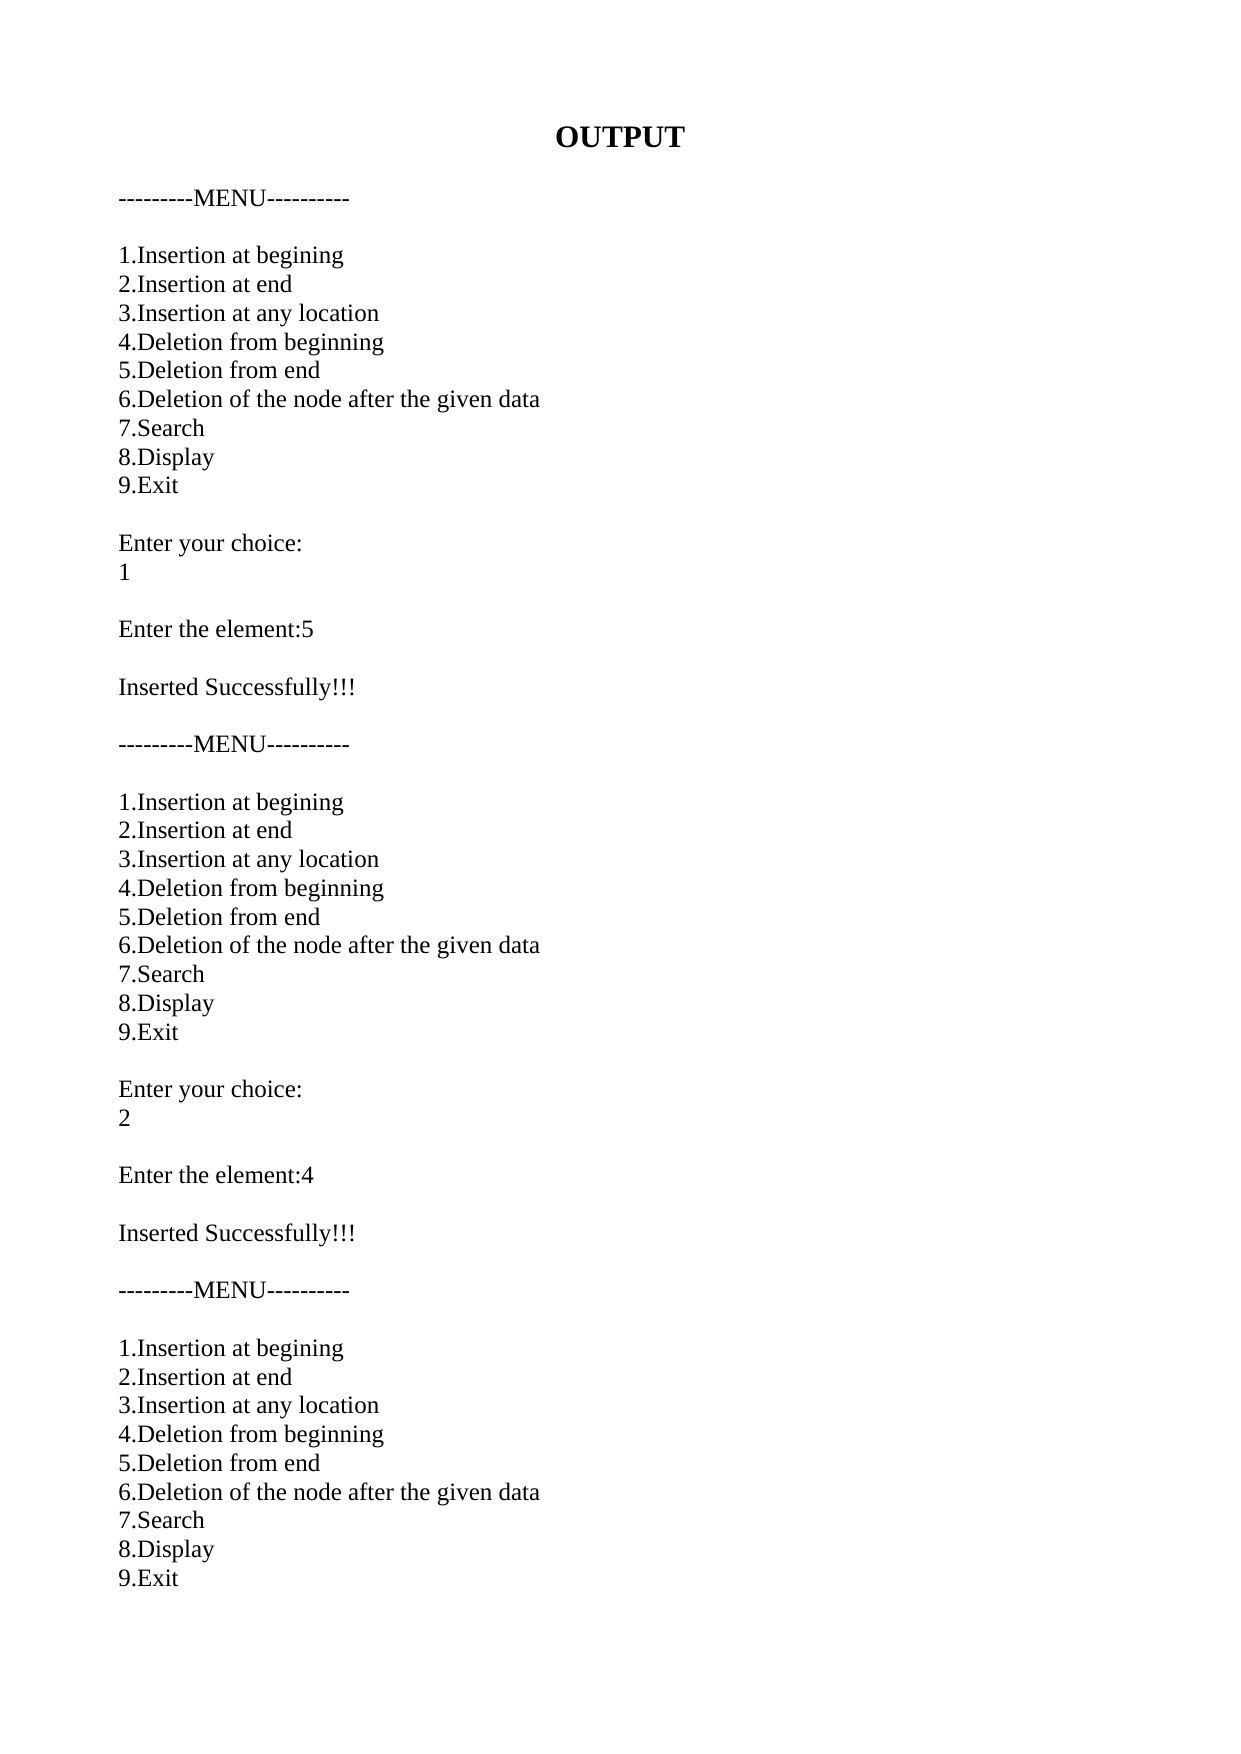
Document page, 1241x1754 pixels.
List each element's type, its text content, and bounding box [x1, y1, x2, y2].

text 5.Deletion from end [118, 1448, 1122, 1477]
text 5.Deletion from end [118, 355, 1122, 384]
text 1 [118, 557, 1122, 585]
text Enter your choice: [118, 1074, 1122, 1103]
text 4.Deletion from beginning [118, 1419, 1122, 1448]
text 1.Insertion at begining [118, 787, 1122, 815]
text 2 [118, 1103, 1122, 1132]
text 1.Insertion at begining [118, 1333, 1122, 1362]
text ---------MENU---------- [118, 1275, 1122, 1304]
text 3.Insertion at any location [118, 844, 1122, 873]
text 1.Insertion at begining [118, 240, 1122, 269]
text 9.Exit [118, 470, 1122, 499]
text 5.Deletion from end [118, 902, 1122, 930]
text 6.Deletion of the node after the given data [118, 384, 1122, 413]
text Inserted Successfully!!! [118, 672, 1122, 700]
text 2.Insertion at end [118, 1362, 1122, 1390]
text Enter the element:5 [118, 614, 1122, 643]
text 9.Exit [118, 1017, 1122, 1045]
text 8.Display [118, 1534, 1122, 1563]
text 4.Deletion from beginning [118, 327, 1122, 355]
text ---------MENU---------- [118, 183, 1122, 212]
text Enter the element:4 [118, 1160, 1122, 1189]
text 7.Search [118, 413, 1122, 442]
text 7.Search [118, 1505, 1122, 1534]
text 4.Deletion from beginning [118, 873, 1122, 902]
text 2.Insertion at end [118, 815, 1122, 844]
text Inserted Successfully!!! [118, 1218, 1122, 1247]
text 3.Insertion at any location [118, 298, 1122, 327]
text 3.Insertion at any location [118, 1390, 1122, 1419]
text 9.Exit [118, 1563, 1122, 1592]
text Enter your choice: [118, 528, 1122, 557]
text 6.Deletion of the node after the given data [118, 1477, 1122, 1505]
text 8.Display [118, 988, 1122, 1017]
text 6.Deletion of the node after the given data [118, 930, 1122, 959]
text ---------MENU---------- [118, 729, 1122, 758]
text 7.Search [118, 959, 1122, 988]
text 8.Display [118, 442, 1122, 470]
text OUTPUT [118, 118, 1122, 154]
text 2.Insertion at end [118, 269, 1122, 298]
